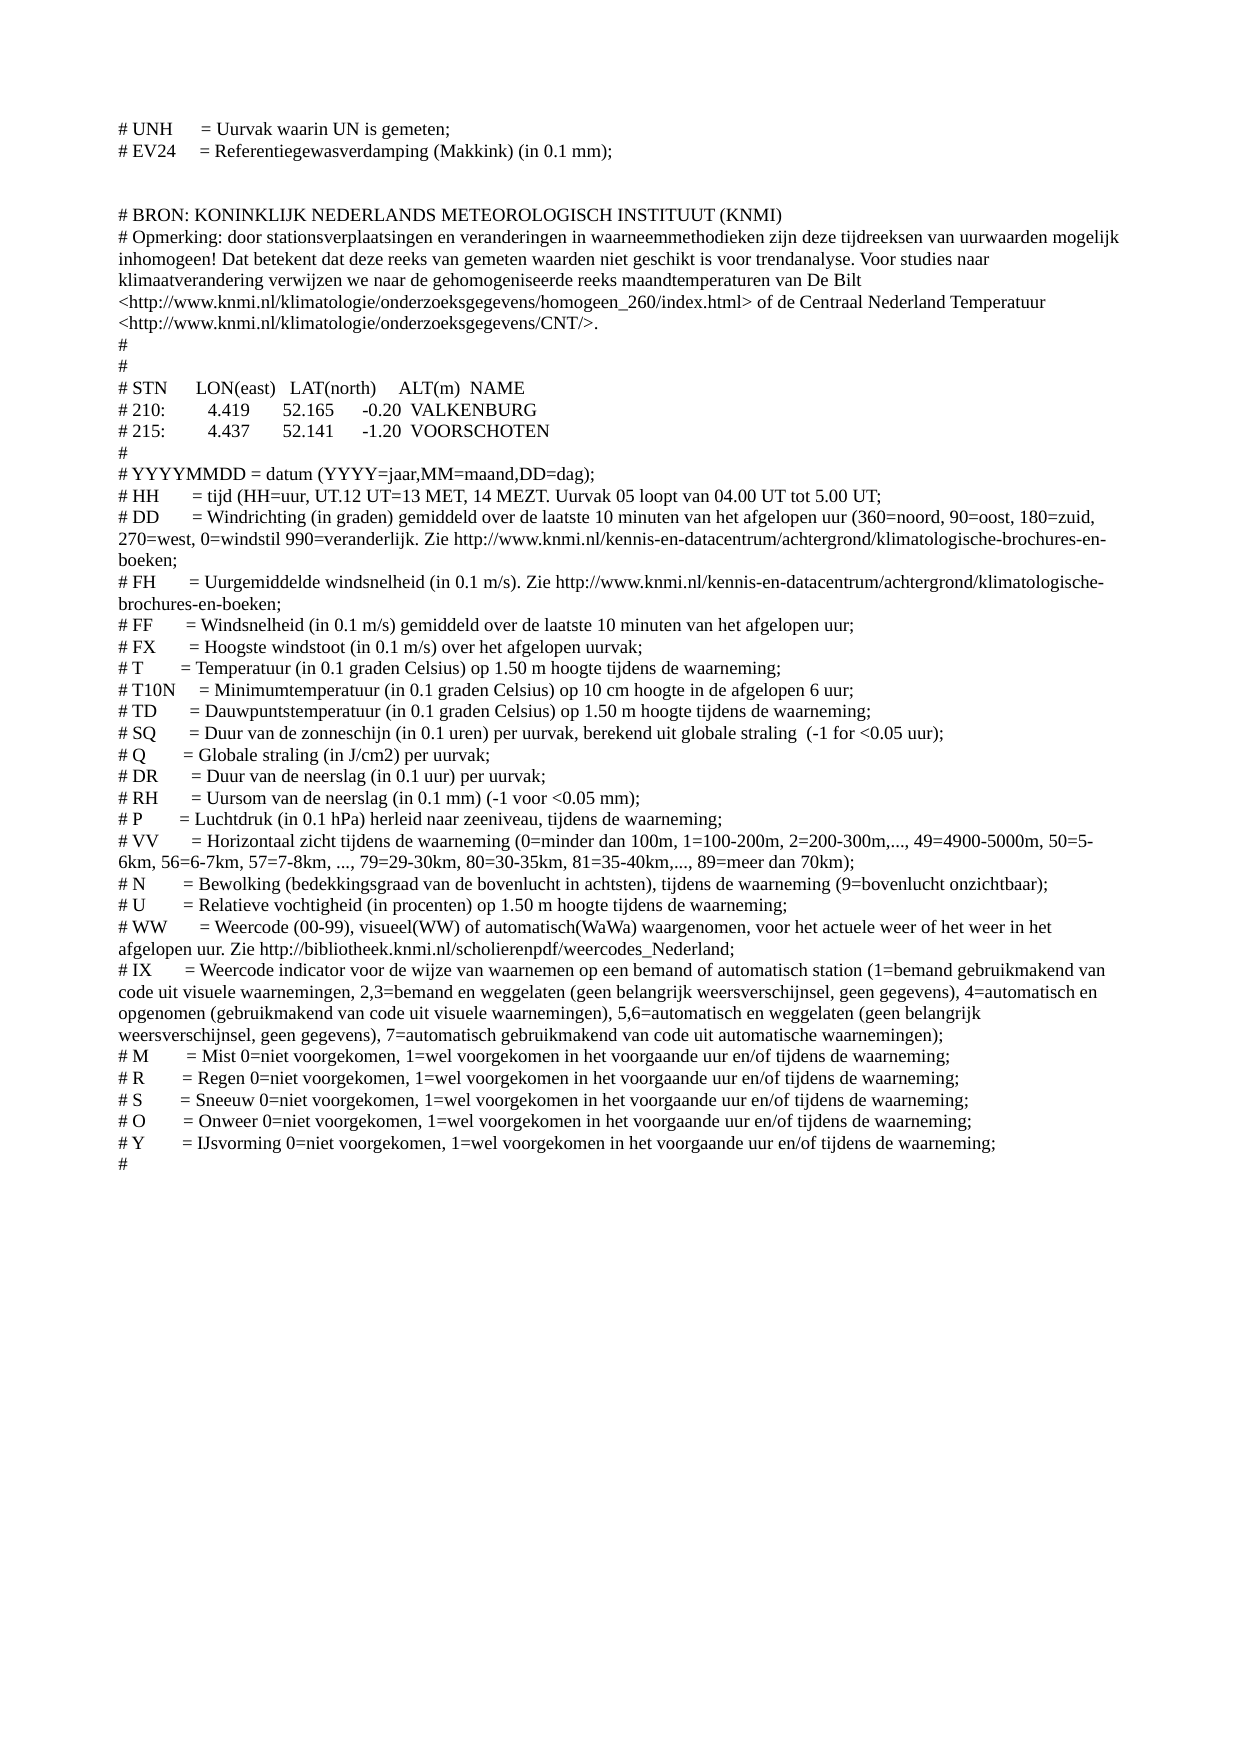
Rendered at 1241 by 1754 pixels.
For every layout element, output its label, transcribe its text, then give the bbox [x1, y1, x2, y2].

text # FH = Uurgemiddelde windsnelheid (in 0.1 m/s). Zie http://www.knmi.nl/kennis-en-datacentrum/achtergrond/klimatologische-brochures-en-boeken; [118, 571, 1122, 614]
text # HH = tijd (HH=uur, UT.12 UT=13 MET, 14 MEZT. Uurvak 05 loopt van 04.00 UT tot 5.00 UT; [118, 485, 1122, 506]
text # 215: 4.437 52.141 -1.20 VOORSCHOTEN [118, 420, 1122, 442]
text # S = Sneeuw 0=niet voorgekomen, 1=wel voorgekomen in het voorgaande uur en/of tijdens de waarneming; [118, 1088, 1122, 1110]
text # VV = Horizontaal zicht tijdens de waarneming (0=minder dan 100m, 1=100-200m, 2=200-300m,..., 49=4900-5000m, 50=5-6km, 56=6-7km, 57=7-8km, ..., 79=29-30km, 80=30-35km, 81=35-40km,..., 89=meer dan 70km); [118, 830, 1122, 873]
text # U = Relatieve vochtigheid (in procenten) op 1.50 m hoogte tijdens de waarneming; [118, 894, 1122, 916]
text # STN LON(east) LAT(north) ALT(m) NAME [118, 377, 1122, 398]
text # DR = Duur van de neerslag (in 0.1 uur) per uurvak; [118, 765, 1122, 787]
text # IX = Weercode indicator voor de wijze van waarnemen op een bemand of automatisch station (1=bemand gebruikmakend van code uit visuele waarnemingen, 2,3=bemand en weggelaten (geen belangrijk weersverschijnsel, geen gegevens), 4=automatisch en opgenomen (gebruikmakend van code uit visuele waarnemingen), 5,6=automatisch en weggelaten (geen belangrijk weersverschijnsel, geen gegevens), 7=automatisch gebruikmakend van code uit automatische waarnemingen); [118, 959, 1122, 1045]
text # [118, 334, 1122, 355]
text # YYYYMMDD = datum (YYYY=jaar,MM=maand,DD=dag); [118, 463, 1122, 485]
text # FX = Hoogste windstoot (in 0.1 m/s) over het afgelopen uurvak; [118, 636, 1122, 657]
text # [118, 355, 1122, 377]
text # M = Mist 0=niet voorgekomen, 1=wel voorgekomen in het voorgaande uur en/of tijdens de waarneming; [118, 1045, 1122, 1067]
text # UNH = Uurvak waarin UN is gemeten; [118, 118, 1122, 140]
text # 210: 4.419 52.165 -0.20 VALKENBURG [118, 398, 1122, 420]
text # DD = Windrichting (in graden) gemiddeld over de laatste 10 minuten van het afgelopen uur (360=noord, 90=oost, 180=zuid, 270=west, 0=windstil 990=veranderlijk. Zie http://www.knmi.nl/kennis-en-datacentrum/achtergrond/klimatologische-brochures-en-boeken; [118, 506, 1122, 571]
text # [118, 442, 1122, 463]
text # T = Temperatuur (in 0.1 graden Celsius) op 1.50 m hoogte tijdens de waarneming; [118, 657, 1122, 679]
text # O = Onweer 0=niet voorgekomen, 1=wel voorgekomen in het voorgaande uur en/of tijdens de waarneming; [118, 1110, 1122, 1132]
text # Q = Globale straling (in J/cm2) per uurvak; [118, 743, 1122, 765]
text # N = Bewolking (bedekkingsgraad van de bovenlucht in achtsten), tijdens de waarneming (9=bovenlucht onzichtbaar); [118, 873, 1122, 894]
text # FF = Windsnelheid (in 0.1 m/s) gemiddeld over de laatste 10 minuten van het afgelopen uur; [118, 614, 1122, 636]
text # P = Luchtdruk (in 0.1 hPa) herleid naar zeeniveau, tijdens de waarneming; [118, 808, 1122, 830]
text # Y = IJsvorming 0=niet voorgekomen, 1=wel voorgekomen in het voorgaande uur en/of tijdens de waarneming; [118, 1132, 1122, 1153]
text # Opmerking: door stationsverplaatsingen en veranderingen in waarneemmethodieken zijn deze tijdreeksen van uurwaarden mogelijk inhomogeen! Dat betekent dat deze reeks van gemeten waarden niet geschikt is voor trendanalyse. Voor studies naar klimaatverandering verwijzen we naar de gehomogeniseerde reeks maandtemperaturen van De Bilt <http://www.knmi.nl/klimatologie/onderzoeksgegevens/homogeen_260/index.html> of de Centraal Nederland Temperatuur <http://www.knmi.nl/klimatologie/onderzoeksgegevens/CNT/>. [118, 226, 1122, 334]
text # T10N = Minimumtemperatuur (in 0.1 graden Celsius) op 10 cm hoogte in de afgelopen 6 uur; [118, 679, 1122, 700]
text # WW = Weercode (00-99), visueel(WW) of automatisch(WaWa) waargenomen, voor het actuele weer of het weer in het afgelopen uur. Zie http://bibliotheek.knmi.nl/scholierenpdf/weercodes_Nederland; [118, 916, 1122, 959]
text # SQ = Duur van de zonneschijn (in 0.1 uren) per uurvak, berekend uit globale straling (-1 for <0.05 uur); [118, 722, 1122, 743]
text # [118, 1153, 1122, 1175]
text # RH = Uursom van de neerslag (in 0.1 mm) (-1 voor <0.05 mm); [118, 787, 1122, 808]
text # EV24 = Referentiegewasverdamping (Makkink) (in 0.1 mm); [118, 140, 1122, 161]
text # BRON: KONINKLIJK NEDERLANDS METEOROLOGISCH INSTITUUT (KNMI) [118, 204, 1122, 226]
text # R = Regen 0=niet voorgekomen, 1=wel voorgekomen in het voorgaande uur en/of tijdens de waarneming; [118, 1067, 1122, 1088]
text # TD = Dauwpuntstemperatuur (in 0.1 graden Celsius) op 1.50 m hoogte tijdens de waarneming; [118, 700, 1122, 722]
